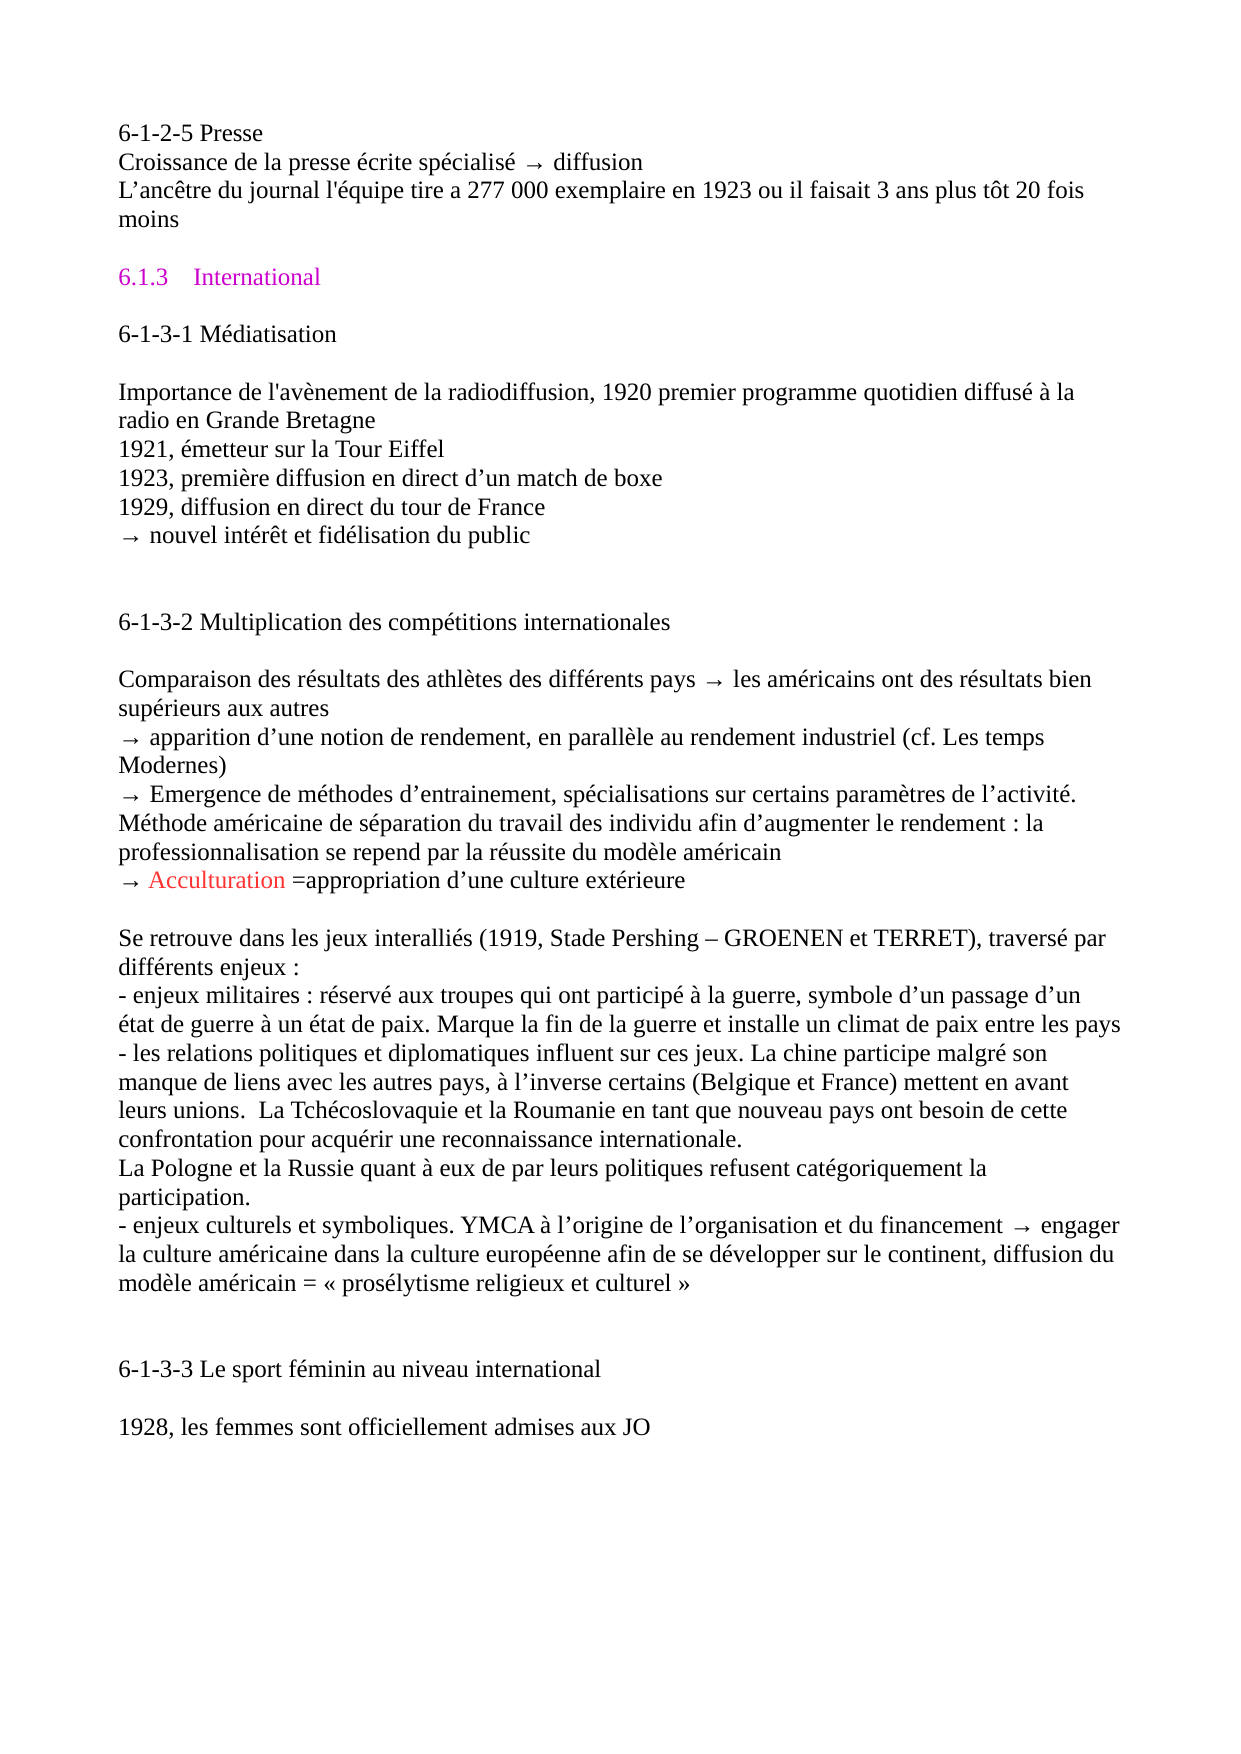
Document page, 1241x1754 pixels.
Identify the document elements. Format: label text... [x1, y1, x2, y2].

text 6-1-3-1 Médiatisation [118, 319, 1122, 348]
text 1928, les femmes sont officiellement admises aux JO [118, 1412, 1122, 1441]
text - enjeux culturels et symboliques. YMCA à l’origine de l’organisation et du financement → engager la culture américaine dans la culture européenne afin de se développer sur le continent, diffusion du modèle américain = « prosélytisme religieux et culturel » [118, 1211, 1122, 1297]
text - les relations politiques et diplomatiques influent sur ces jeux. La chine participe malgré son manque de liens avec les autres pays, à l’inverse certains (Belgique et France) mettent en avant leurs unions. La Tchécoslovaquie et la Roumanie en tant que nouveau pays ont besoin de cette confrontation pour acquérir une reconnaissance internationale. [118, 1038, 1122, 1153]
text → Acculturation =appropriation d’une culture extérieure [118, 866, 1122, 894]
text → apparition d’une notion de rendement, en parallèle au rendement industriel (cf. Les temps Modernes) [118, 722, 1122, 779]
list International [118, 262, 1122, 291]
text 1923, première diffusion en direct d’un match de boxe [118, 463, 1122, 492]
text → nouvel intérêt et fidélisation du public [118, 521, 1122, 549]
text - enjeux militaires : réservé aux troupes qui ont participé à la guerre, symbole d’un passage d’un état de guerre à un état de paix. Marque la fin de la guerre et installe un climat de paix entre les pays [118, 981, 1122, 1038]
text Comparaison des résultats des athlètes des différents pays → les américains ont des résultats bien supérieurs aux autres [118, 664, 1122, 722]
text Se retrouve dans les jeux interalliés (1919, Stade Pershing – GROENEN et TERRET), traversé par différents enjeux : [118, 923, 1122, 981]
text → Emergence de méthodes d’entrainement, spécialisations sur certains paramètres de l’activité. [118, 779, 1122, 808]
text 6-1-3-3 Le sport féminin au niveau international [118, 1354, 1122, 1383]
text 6-1-2-5 Presse [118, 118, 1122, 147]
text La Pologne et la Russie quant à eux de par leurs politiques refusent catégoriquement la participation. [118, 1153, 1122, 1211]
text L’ancêtre du journal l'équipe tire a 277 000 exemplaire en 1923 ou il faisait 3 ans plus tôt 20 fois moins [118, 176, 1122, 233]
text 1929, diffusion en direct du tour de France [118, 492, 1122, 521]
text Croissance de la presse écrite spécialisé → diffusion [118, 147, 1122, 176]
text Importance de l'avènement de la radiodiffusion, 1920 premier programme quotidien diffusé à la radio en Grande Bretagne [118, 377, 1122, 434]
text 1921, émetteur sur la Tour Eiffel [118, 434, 1122, 463]
text 6-1-3-2 Multiplication des compétitions internationales [118, 607, 1122, 636]
text Méthode américaine de séparation du travail des individu afin d’augmenter le rendement : la professionnalisation se repend par la réussite du modèle américain [118, 808, 1122, 866]
